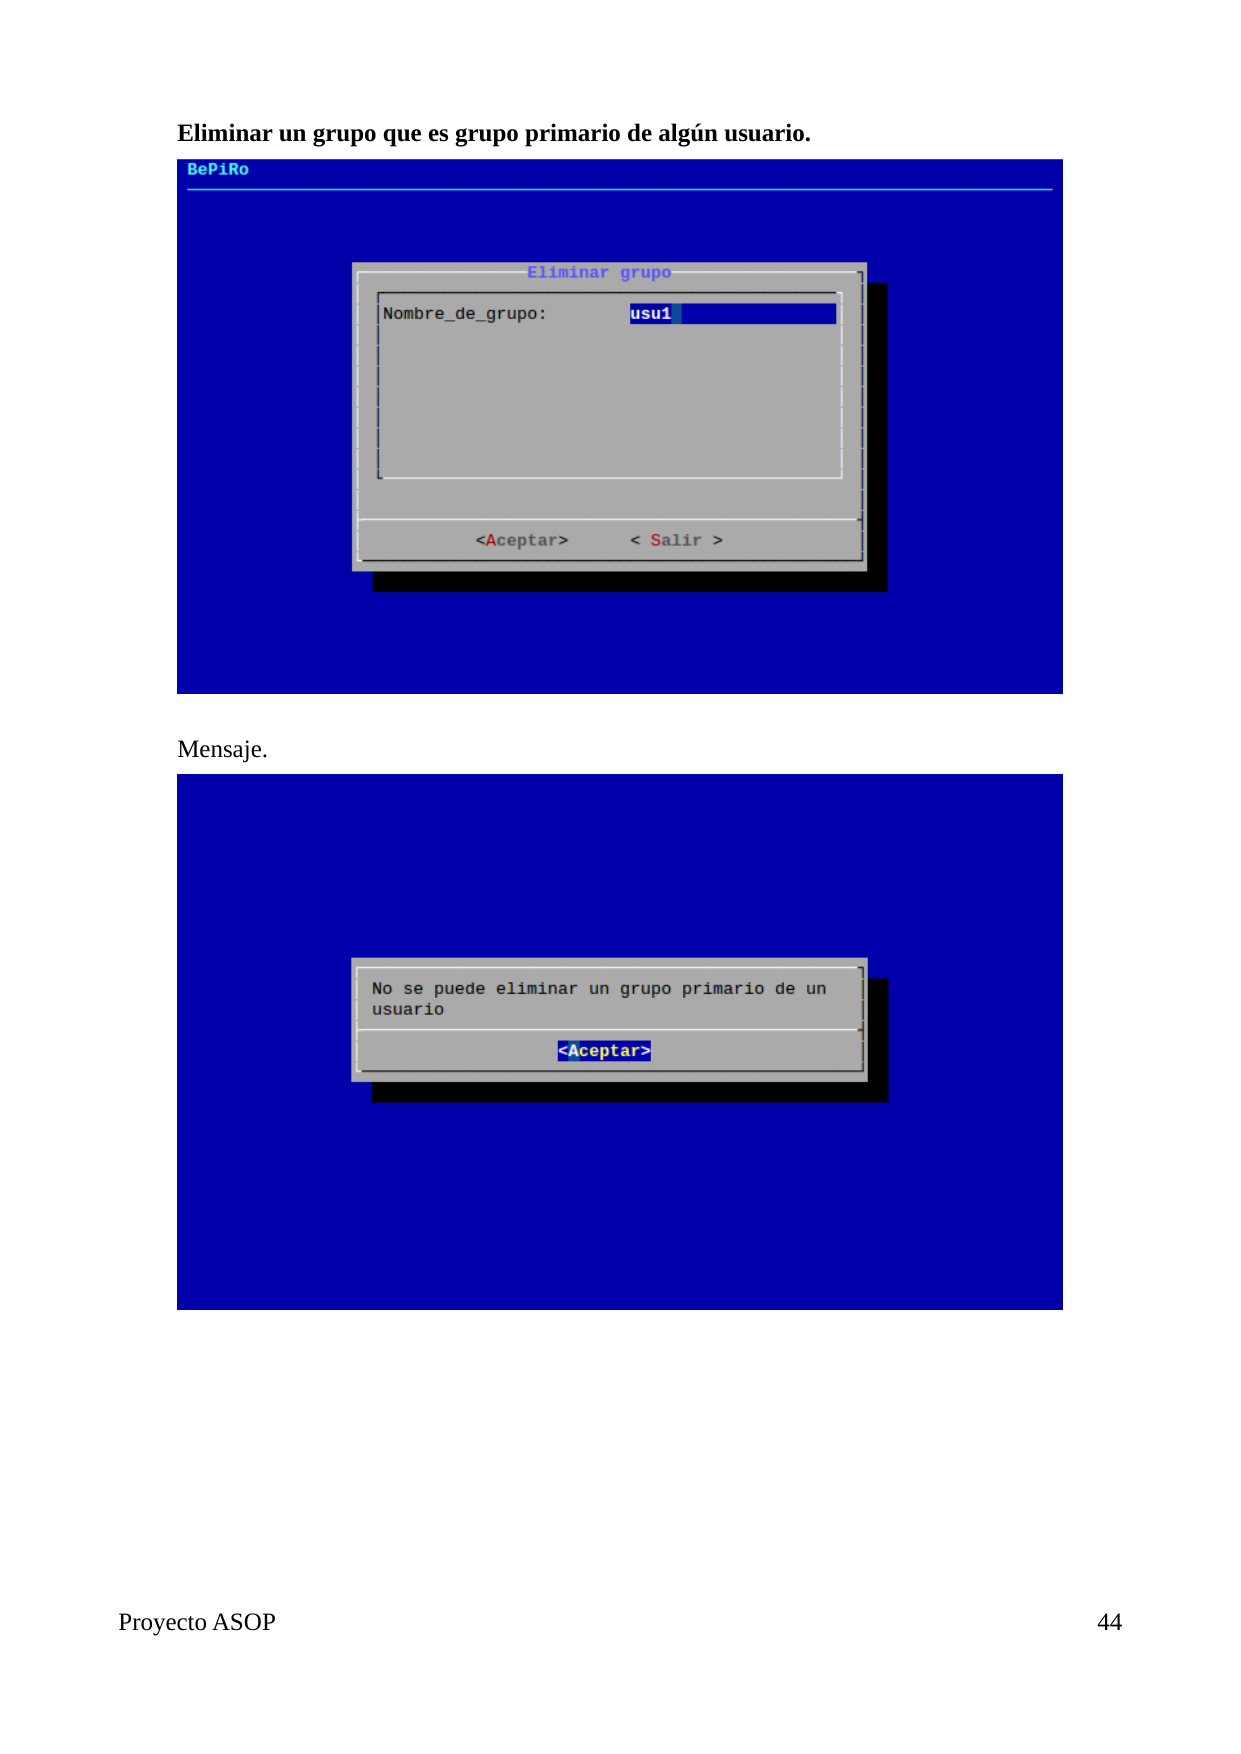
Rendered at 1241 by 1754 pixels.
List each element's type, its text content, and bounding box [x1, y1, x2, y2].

picture [177, 158, 1063, 694]
picture [177, 774, 1063, 1310]
text Mensaje. [148, 734, 1116, 763]
text Eliminar un grupo que es grupo primario de algún usuario. [148, 118, 1116, 147]
